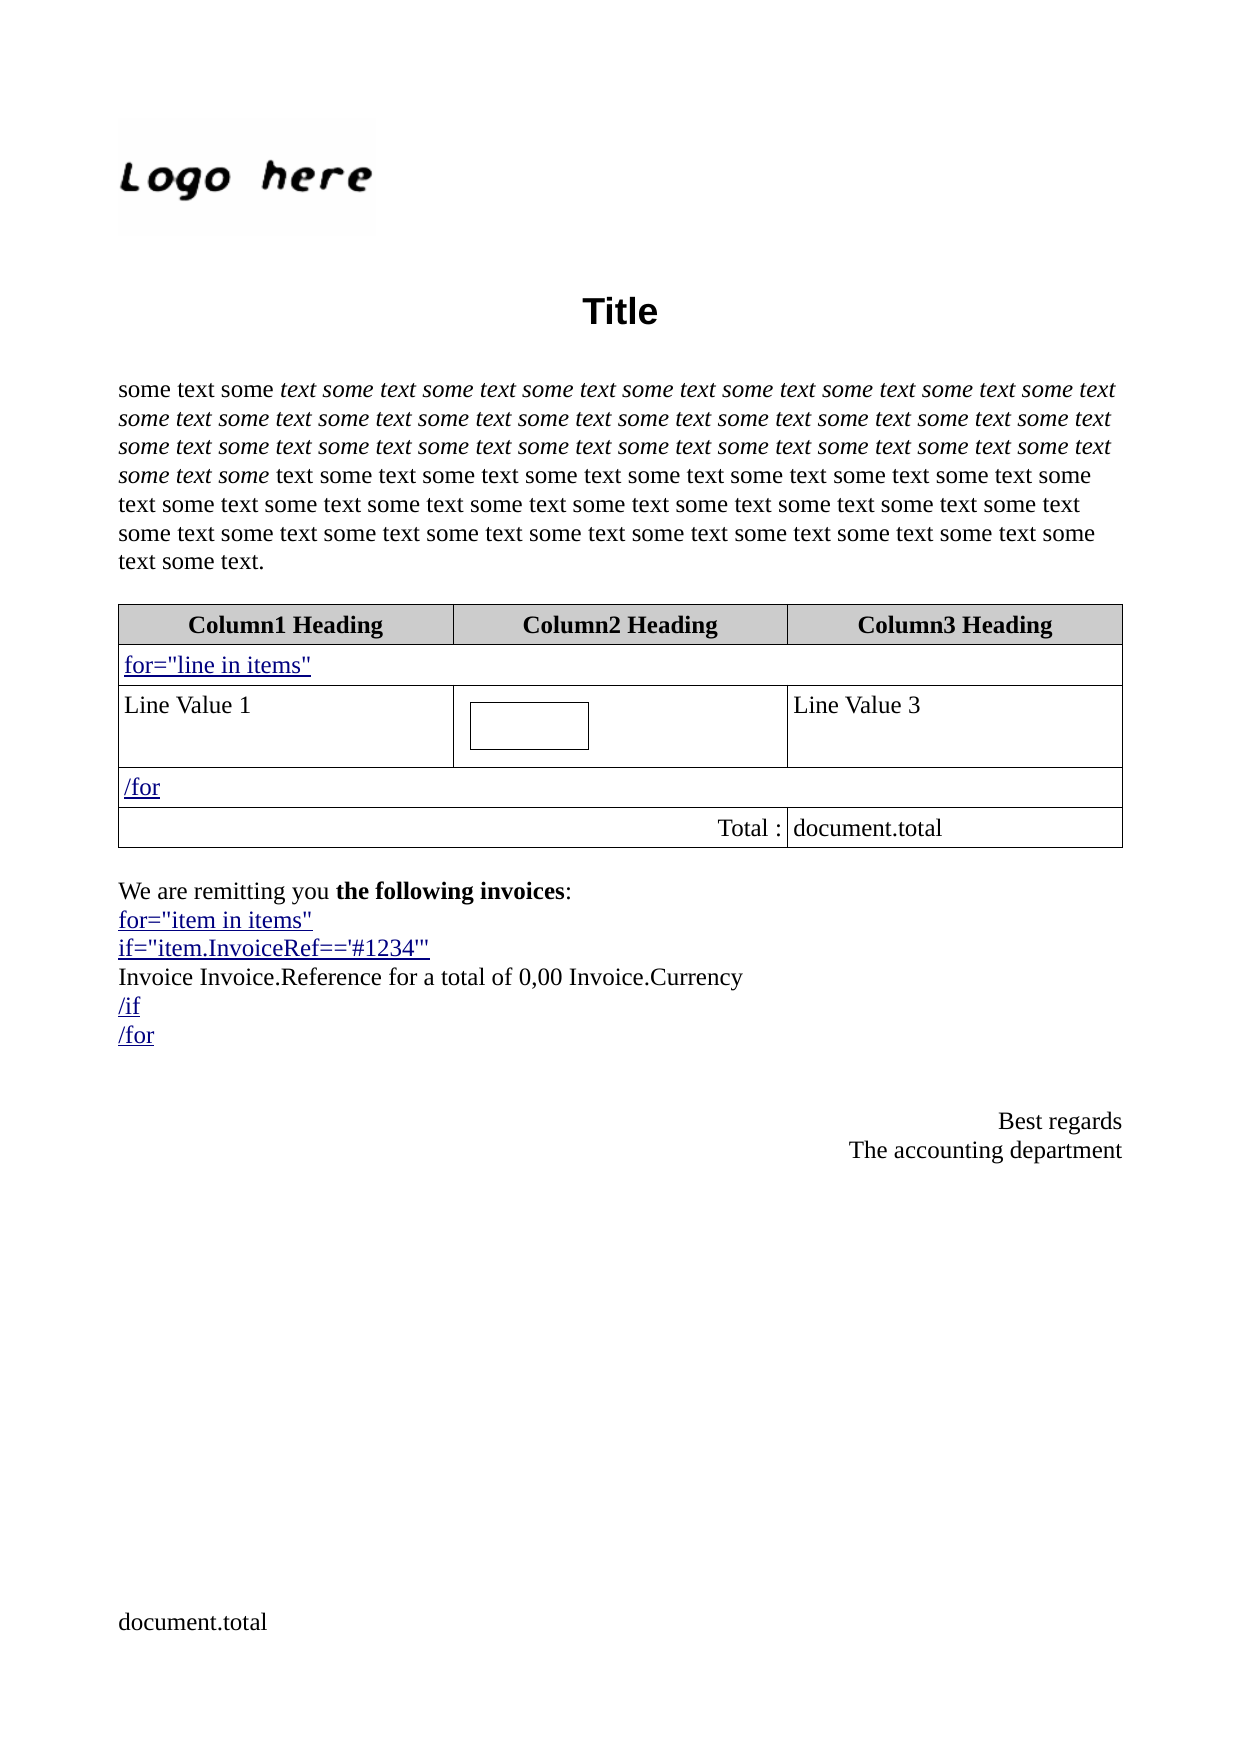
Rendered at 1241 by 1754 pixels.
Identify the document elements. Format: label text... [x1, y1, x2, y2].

table_cell Line Value 3 [788, 686, 1122, 767]
text /if [118, 991, 1122, 1020]
text for="item in items" [118, 905, 1122, 933]
text some text some text some text some text some text some text some text some text some text some text some text some text some text some text some text some text some text some text some text some text some text some text some text some text some text some text some text some text some text some text some text some text some text some text some text some text some text some text some text some text some text some text some text some text some text some text some text some text some text some text some text some text some text some text some text some text some text some text some text some text. [118, 374, 1122, 575]
table_cell Total : [119, 808, 787, 847]
text if="item.InvoiceRef=='#1234'" [118, 933, 1122, 962]
table_cell for="line in items" [119, 645, 1122, 684]
table_cell document.total [788, 808, 1122, 847]
picture [118, 118, 377, 236]
text We are remitting you the following invoices: [118, 876, 1122, 905]
table_header Column3 Heading [788, 605, 1122, 644]
text The accounting department [118, 1135, 1122, 1163]
table_cell [454, 686, 787, 767]
text Invoice Invoice.Reference for a total of 0,00 Invoice.Currency [118, 962, 1122, 991]
text /for [118, 1020, 1122, 1048]
table_header Column2 Heading [454, 605, 787, 644]
table_header Column1 Heading [119, 605, 453, 644]
text Best regards [118, 1106, 1122, 1135]
table_cell /for [119, 768, 1122, 807]
title Title [118, 289, 1122, 333]
table_cell Line Value 1 [119, 686, 453, 767]
